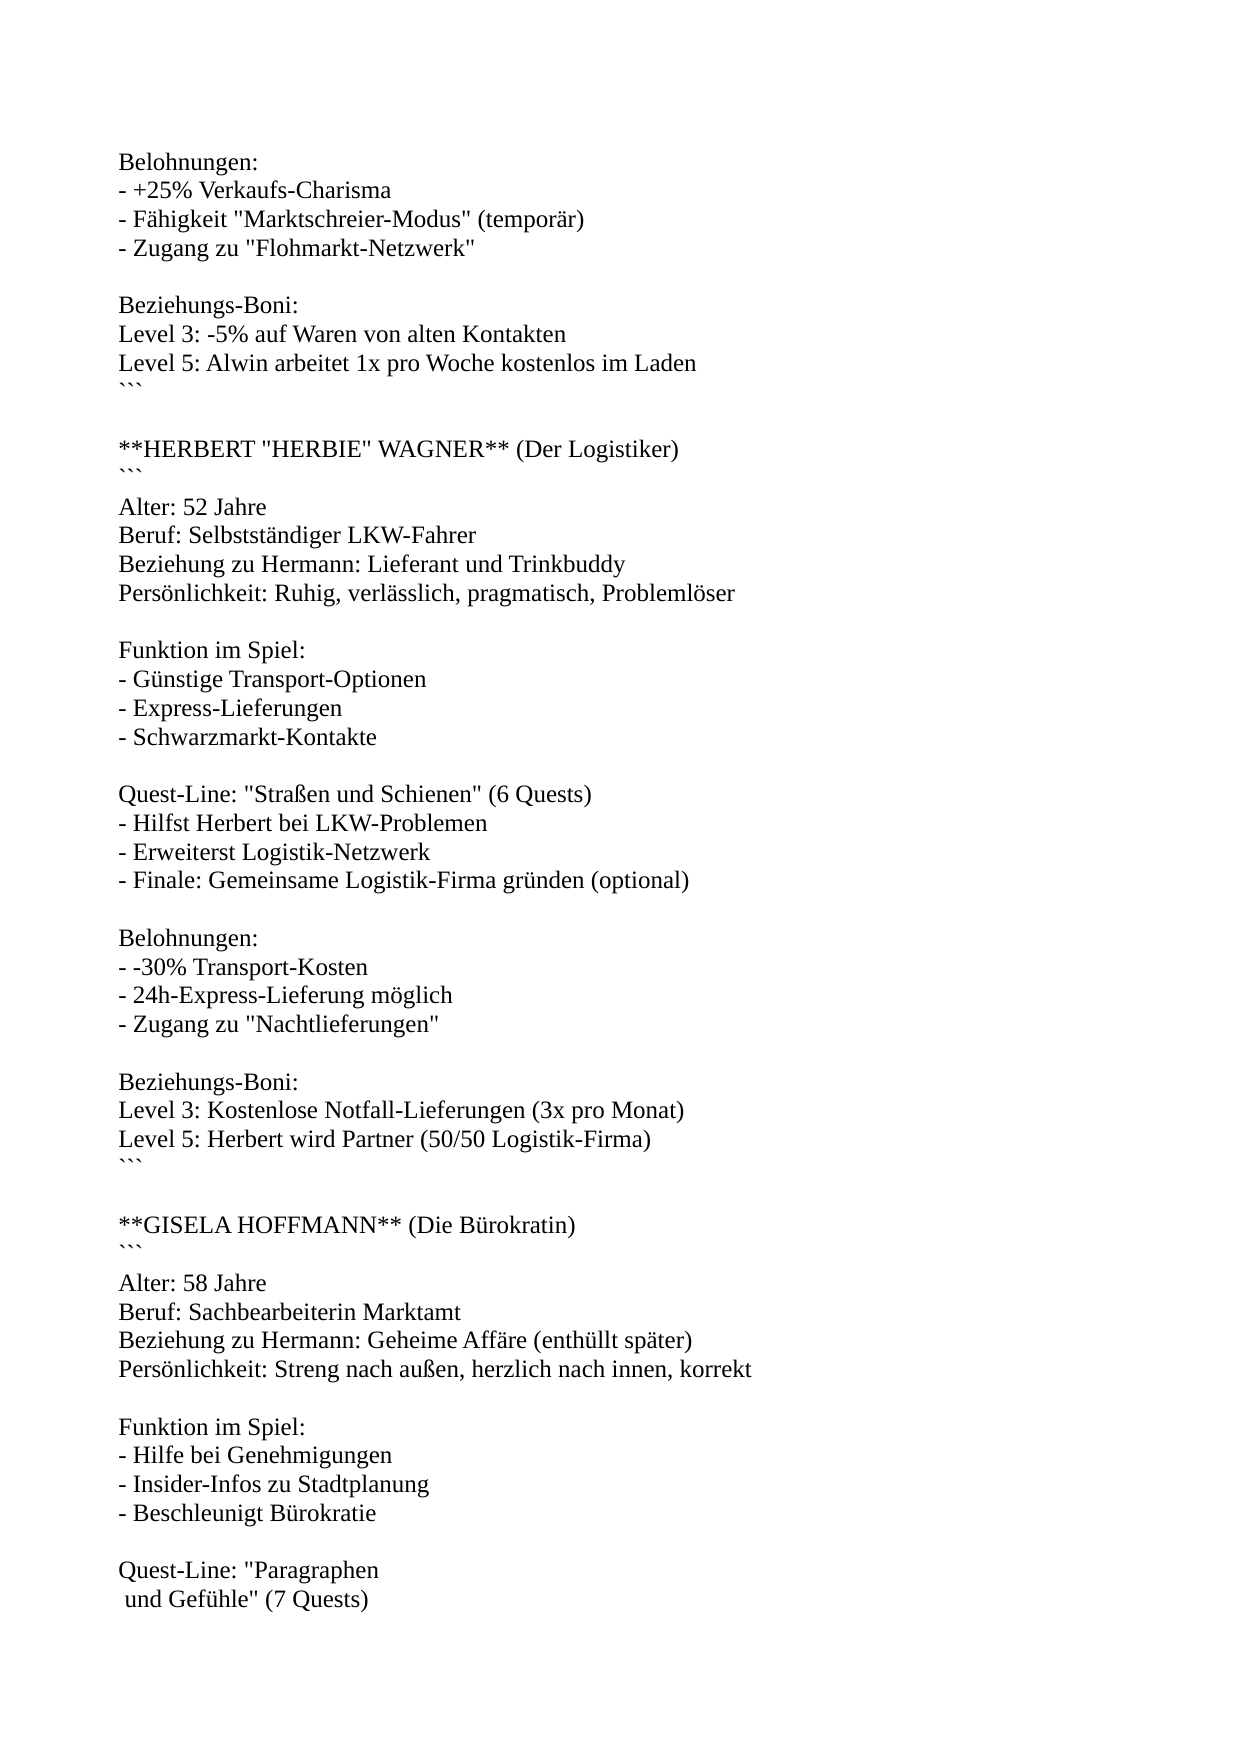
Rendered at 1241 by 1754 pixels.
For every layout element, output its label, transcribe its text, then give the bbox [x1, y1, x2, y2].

text Belohnungen: - +25% Verkaufs-Charisma - Fähigkeit "Marktschreier-Modus" (temporär) - Zugang zu "Flohmarkt-Netzwerk" Beziehungs-Boni: Level 3: -5% auf Waren von alten Kontakten Level 5: Alwin arbeitet 1x pro Woche kostenlos im Laden ``` **HERBERT "HERBIE" WAGNER** (Der Logistiker) ``` Alter: 52 Jahre Beruf: Selbstständiger LKW-Fahrer Beziehung zu Hermann: Lieferant und Trinkbuddy Persönlichkeit: Ruhig, verlässlich, pragmatisch, Problemlöser Funktion im Spiel: - Günstige Transport-Optionen - Express-Lieferungen - Schwarzmarkt-Kontakte Quest-Line: "Straßen und Schienen" (6 Quests) - Hilfst Herbert bei LKW-Problemen - Erweiterst Logistik-Netzwerk - Finale: Gemeinsame Logistik-Firma gründen (optional) Belohnungen: - -30% Transport-Kosten - 24h-Express-Lieferung möglich - Zugang zu "Nachtlieferungen" Beziehungs-Boni: Level 3: Kostenlose Notfall-Lieferungen (3x pro Monat) Level 5: Herbert wird Partner (50/50 Logistik-Firma) ``` **GISELA HOFFMANN** (Die Bürokratin) ``` Alter: 58 Jahre Beruf: Sachbearbeiterin Marktamt Beziehung zu Hermann: Geheime Affäre (enthüllt später) Persönlichkeit: Streng nach außen, herzlich nach innen, korrekt Funktion im Spiel: - Hilfe bei Genehmigungen - Insider-Infos zu Stadtplanung - Beschleunigt Bürokratie Quest-Line: "Paragraphen [118, 118, 1122, 1584]
text und Gefühle" (7 Quests) [118, 1584, 1122, 1613]
